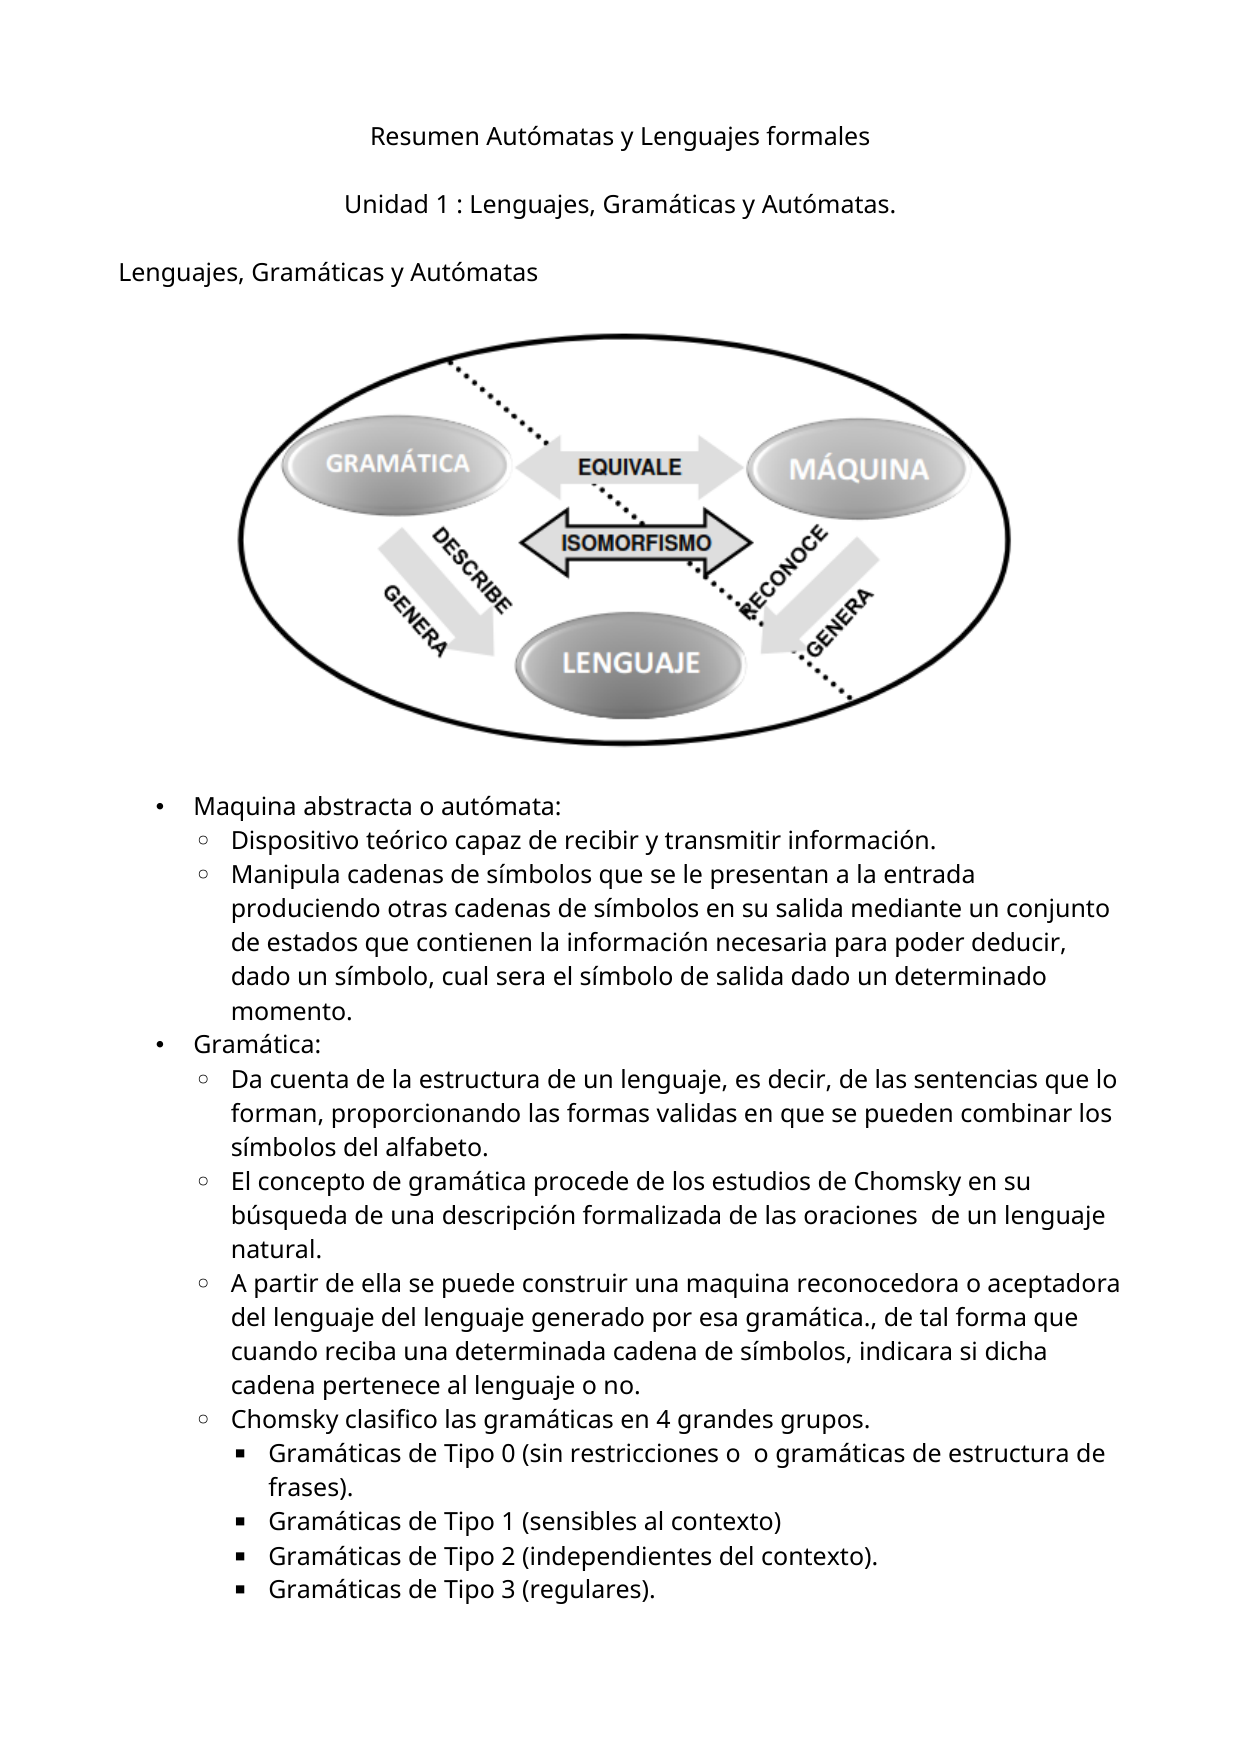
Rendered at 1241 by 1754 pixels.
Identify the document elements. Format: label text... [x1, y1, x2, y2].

list Dispositivo teórico capaz de recibir y transmitir información. [193, 823, 1122, 857]
list Da cuenta de la estructura de un lenguaje, es decir, de las sentencias que lo forman, proporcionando las formas validas en que se pueden combinar los símbolos del alfabeto. [193, 1061, 1122, 1163]
text Unidad 1 : Lenguajes, Gramáticas y Autómatas. [118, 186, 1122, 220]
picture [220, 322, 1020, 755]
list El concepto de gramática procede de los estudios de Chomsky en su búsqueda de una descripción formalizada de las oraciones de un lenguaje natural. [193, 1163, 1122, 1266]
list Gramática: [156, 1027, 1122, 1061]
list Gramáticas de Tipo 1 (sensibles al contexto) [231, 1504, 1122, 1538]
list Chomsky clasifico las gramáticas en 4 grandes grupos. [193, 1402, 1122, 1436]
list Manipula cadenas de símbolos que se le presentan a la entrada produciendo otras cadenas de símbolos en su salida mediante un conjunto de estados que contienen la información necesaria para poder deducir, dado un símbolo, cual sera el símbolo de salida dado un determinado momento. [193, 857, 1122, 1027]
list Maquina abstracta o autómata: [156, 789, 1122, 823]
list Gramáticas de Tipo 3 (regulares). [231, 1572, 1122, 1606]
text Resumen Autómatas y Lenguajes formales [118, 118, 1122, 152]
list Gramáticas de Tipo 0 (sin restricciones o o gramáticas de estructura de frases). [231, 1436, 1122, 1504]
list A partir de ella se puede construir una maquina reconocedora o aceptadora del lenguaje del lenguaje generado por esa gramática., de tal forma que cuando reciba una determinada cadena de símbolos, indicara si dicha cadena pertenece al lenguaje o no. [193, 1266, 1122, 1402]
text Lenguajes, Gramáticas y Autómatas [118, 254, 1122, 288]
list Gramáticas de Tipo 2 (independientes del contexto). [231, 1538, 1122, 1572]
